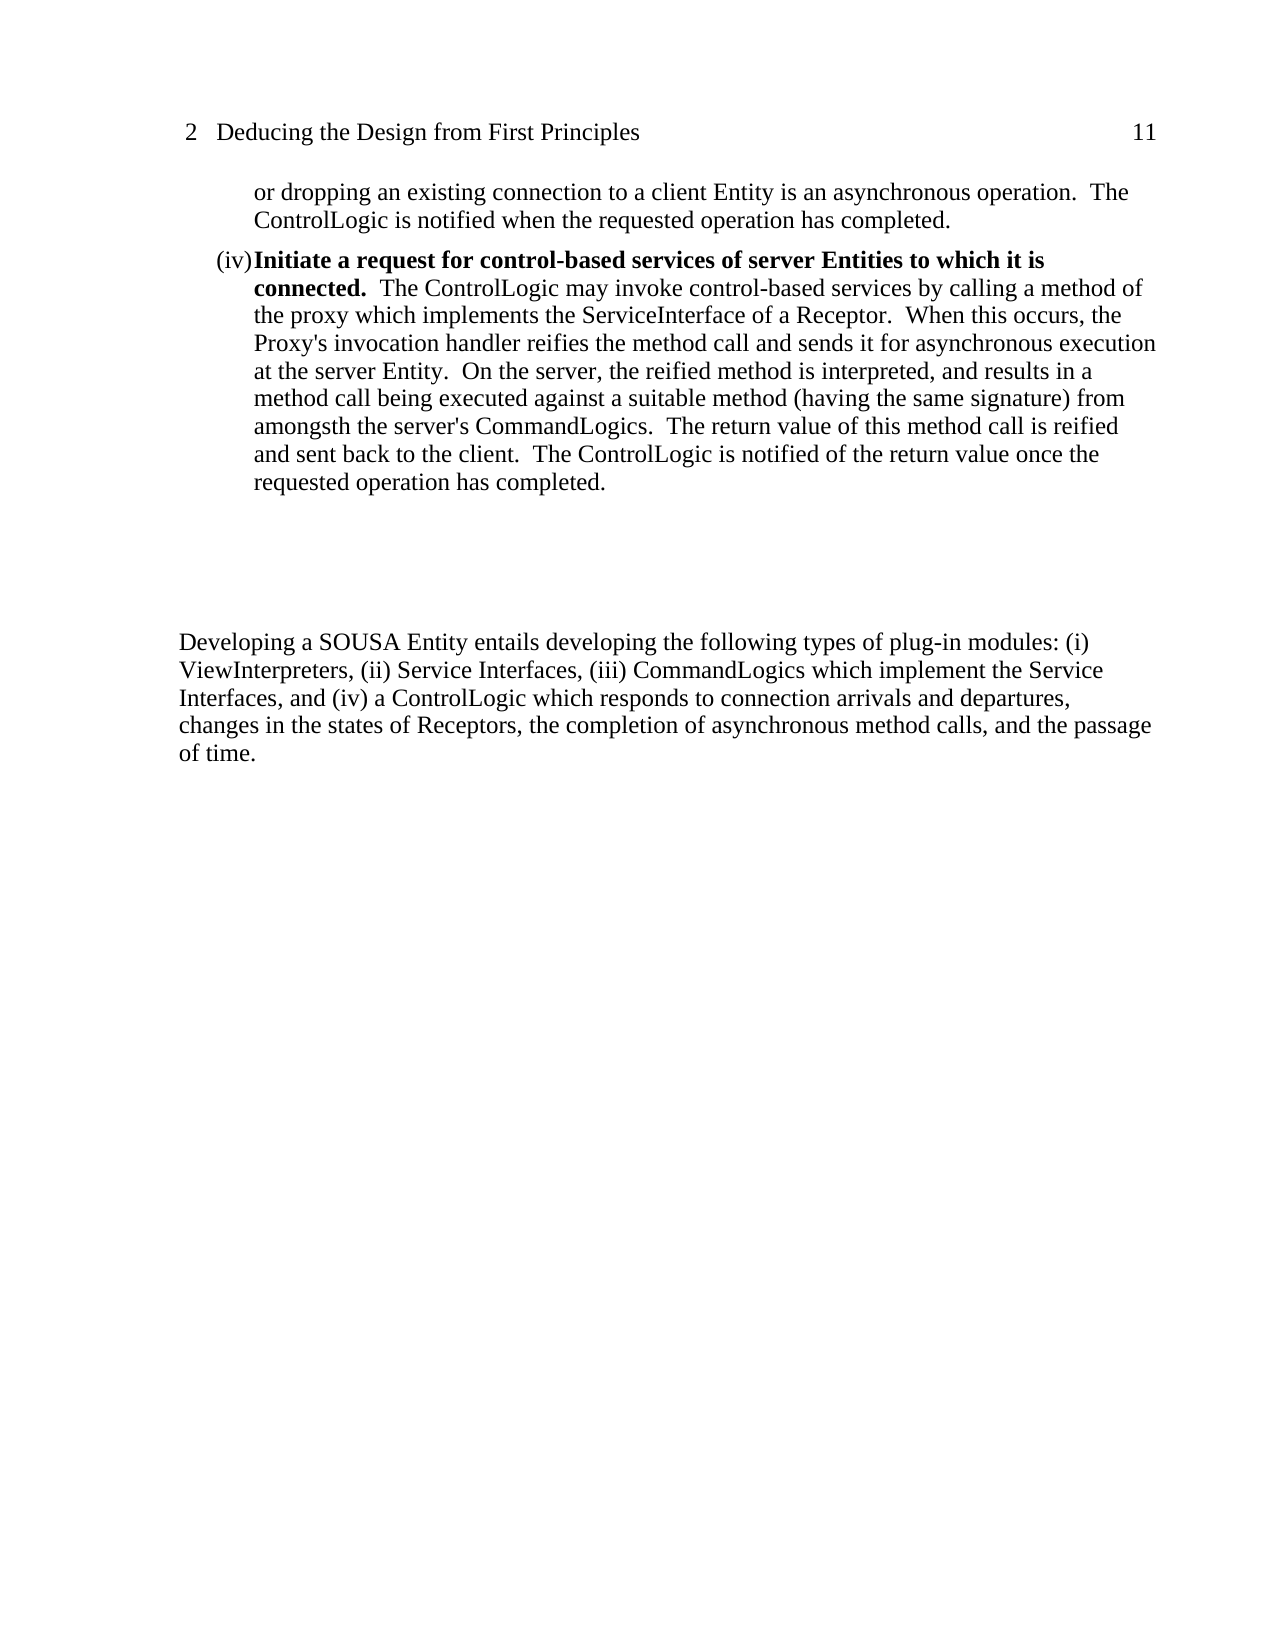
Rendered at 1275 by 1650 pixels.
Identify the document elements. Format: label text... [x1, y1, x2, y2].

list Initiate a request for control-based services of server Entities to which it is connected. The ControlLogic may invoke control-based services by calling a method of the proxy which implements the ServiceInterface of a Receptor. When this occurs, the Proxy's invocation handler reifies the method call and sends it for asynchronous execution at the server Entity. On the server, the reified method is interpreted, and results in a method call being executed against a suitable method (having the same signature) from amongsth the server's CommandLogics. The return value of this method call is reified and sent back to the client. The ControlLogic is notified of the return value once the requested operation has completed. [216, 246, 1157, 495]
list or dropping an existing connection to a client Entity is an asynchronous operation. The ControlLogic is notified when the requested operation has completed. [216, 178, 1157, 233]
text Developing a SOUSA Entity entails developing the following types of plug-in modules: (i) ViewInterpreters, (ii) Service Interfaces, (iii) CommandLogics which implement the Service Interfaces, and (iv) a ControlLogic which responds to connection arrivals and departures, changes in the states of Receptors, the completion of asynchronous method calls, and the passage of time. [178, 628, 1157, 767]
